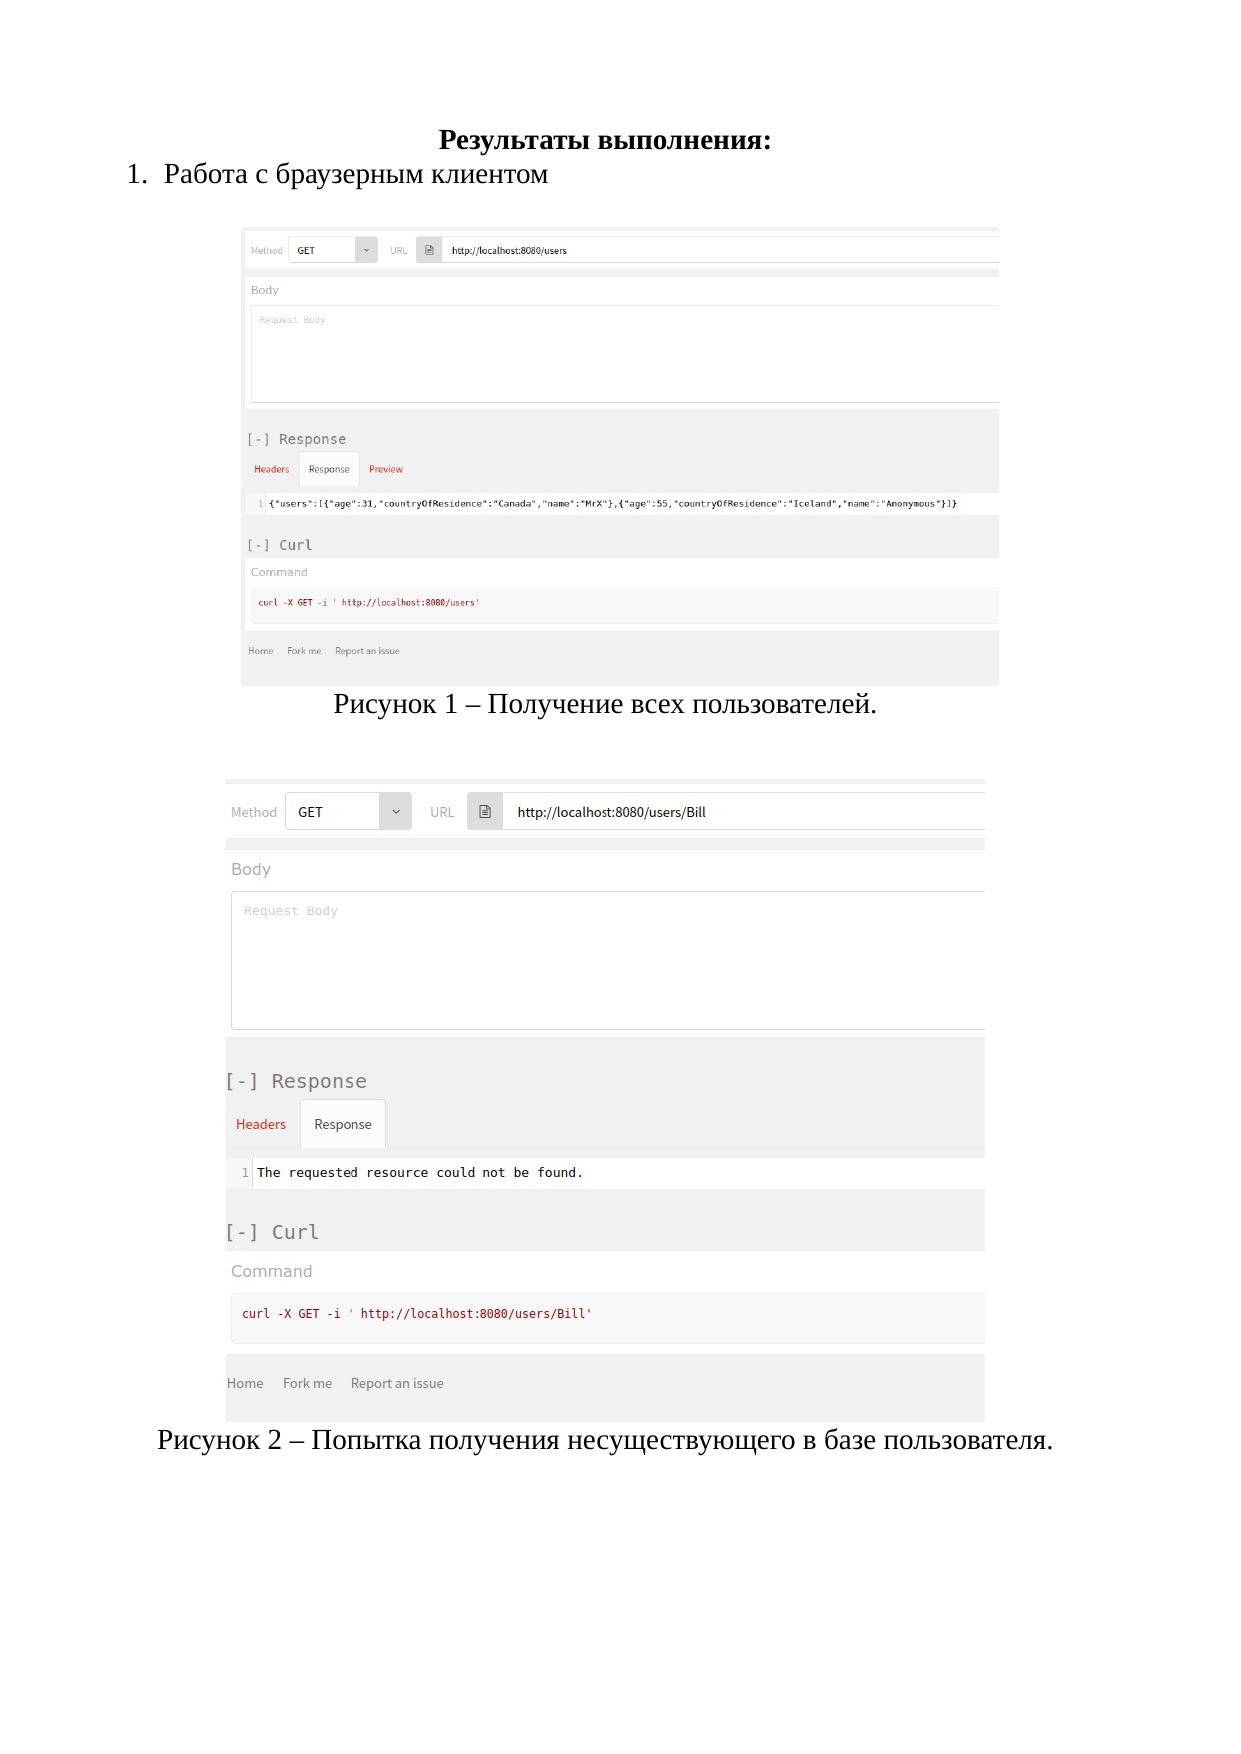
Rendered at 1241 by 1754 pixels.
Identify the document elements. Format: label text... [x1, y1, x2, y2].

text Результаты выполнения: [89, 122, 1122, 156]
text Рисунок 1 – Получение всех пользователей. [89, 218, 1122, 719]
list Работа с браузерным клиентом [126, 156, 1122, 189]
text Рисунок 2 – Попытка получения несуществующего в базе пользователя. [89, 753, 1122, 1456]
